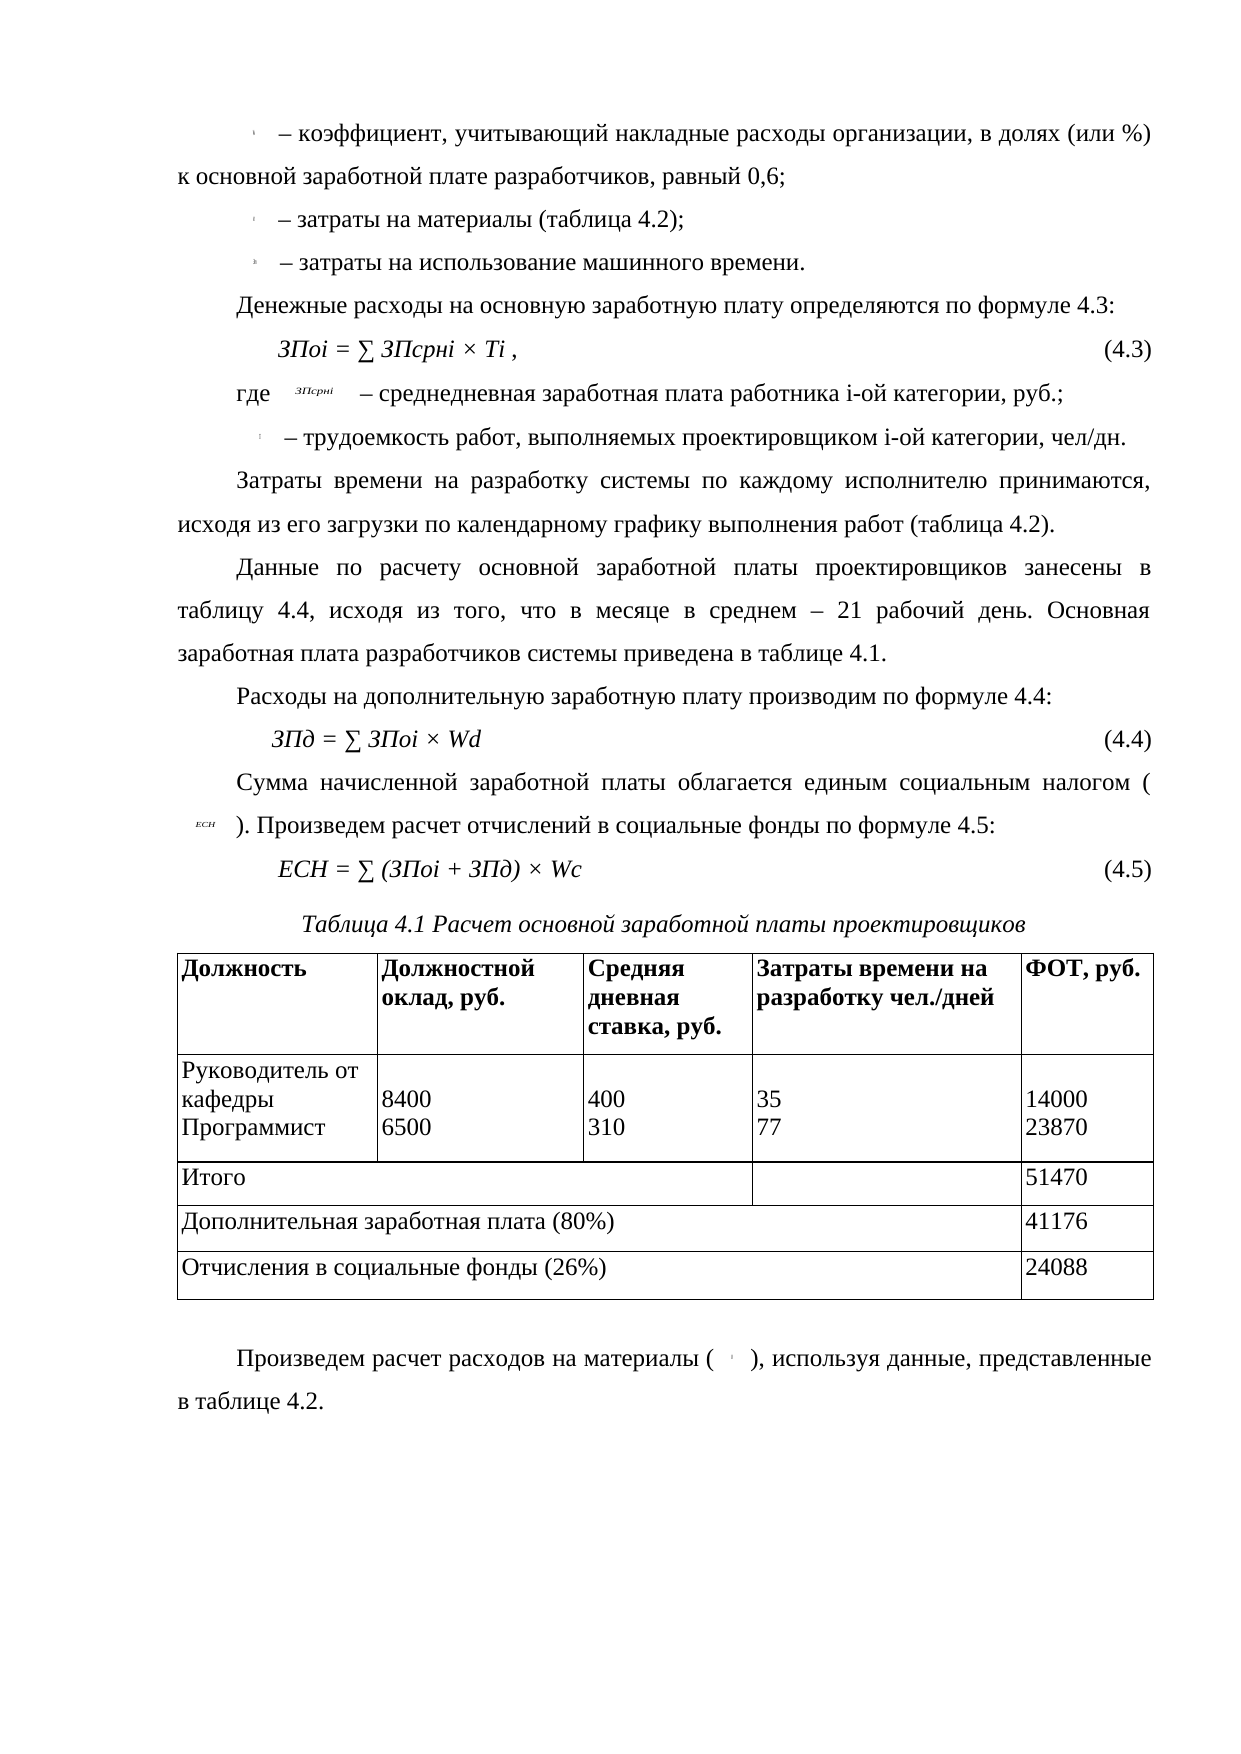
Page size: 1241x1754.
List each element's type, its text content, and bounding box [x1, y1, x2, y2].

text ЕСН = ∑ (ЗПoi + ЗПд) × Wc (4.5) [177, 854, 1152, 882]
text Денежные расходы на основную заработную плату определяются по формуле 4.3: [177, 291, 1152, 319]
text где – среднедневная заработная плата работника i-ой категории, руб.; [177, 377, 1152, 408]
table_cell 24088 [1022, 1252, 1153, 1299]
table_cell 400 310 [584, 1055, 752, 1161]
text Затраты времени на разработку системы по каждому исполнителю принимаются, исходя из его загрузки по календарному графику выполнения работ (таблица 4.2). [177, 466, 1152, 537]
table_cell 41176 [1022, 1206, 1153, 1251]
table_header Должностной оклад, руб. [378, 954, 583, 1054]
text – затраты на использование машинного времени. [177, 247, 1152, 276]
text Расходы на дополнительную заработную плату производим по формуле 4.4: [177, 681, 1152, 710]
table_cell 8400 6500 [378, 1055, 583, 1161]
table_cell 35 77 [753, 1055, 1021, 1161]
text ЗПoi = ∑ ЗПсрнi × Ti , (4.3) [177, 334, 1152, 362]
table_cell [753, 1163, 1021, 1205]
text Сумма начисленной заработной платы облагается единым социальным налогом (). Произведем расчет отчислений в социальные фонды по формуле 4.5: [177, 767, 1152, 839]
table_cell 14000 23870 [1022, 1055, 1153, 1161]
table_cell Итого [178, 1163, 752, 1205]
table_header ФОТ, руб. [1022, 954, 1153, 1054]
table_header Должность [178, 954, 377, 1054]
text Данные по расчету основной заработной платы проектировщиков занесены в таблицу 4.4, исходя из того, что в месяце в среднем – 21 рабочий день. Основная заработная плата разработчиков системы приведена в таблице 4.1. [177, 552, 1152, 667]
text Произведем расчет расходов на материалы (), используя данные, представленные в таблице 4.2. [177, 1343, 1152, 1415]
text – затраты на материалы (таблица 4.2); [177, 204, 1152, 233]
table_cell Отчисления в социальные фонды (26%) [178, 1252, 1021, 1299]
table_cell Руководитель от кафедры Программист [178, 1055, 377, 1161]
table_cell 51470 [1022, 1163, 1153, 1205]
table_cell Дополнительная заработная плата (80%) [178, 1206, 1021, 1251]
text – трудоемкость работ, выполняемых проектировщиком i-ой категории, чел/дн. [177, 422, 1152, 451]
text ЗПд = ∑ ЗПoi × Wd (4.4) [177, 724, 1152, 753]
table_header Средняя дневная ставка, руб. [584, 954, 752, 1054]
text – коэффициент, учитывающий накладные расходы организации, в долях (или %) к основной заработной плате разработчиков, равный 0,6; [177, 118, 1152, 190]
table_header Затраты времени на разработку чел./дней [753, 954, 1021, 1054]
text Таблица 4.1 Расчет основной заработной платы проектировщиков [177, 909, 1152, 938]
